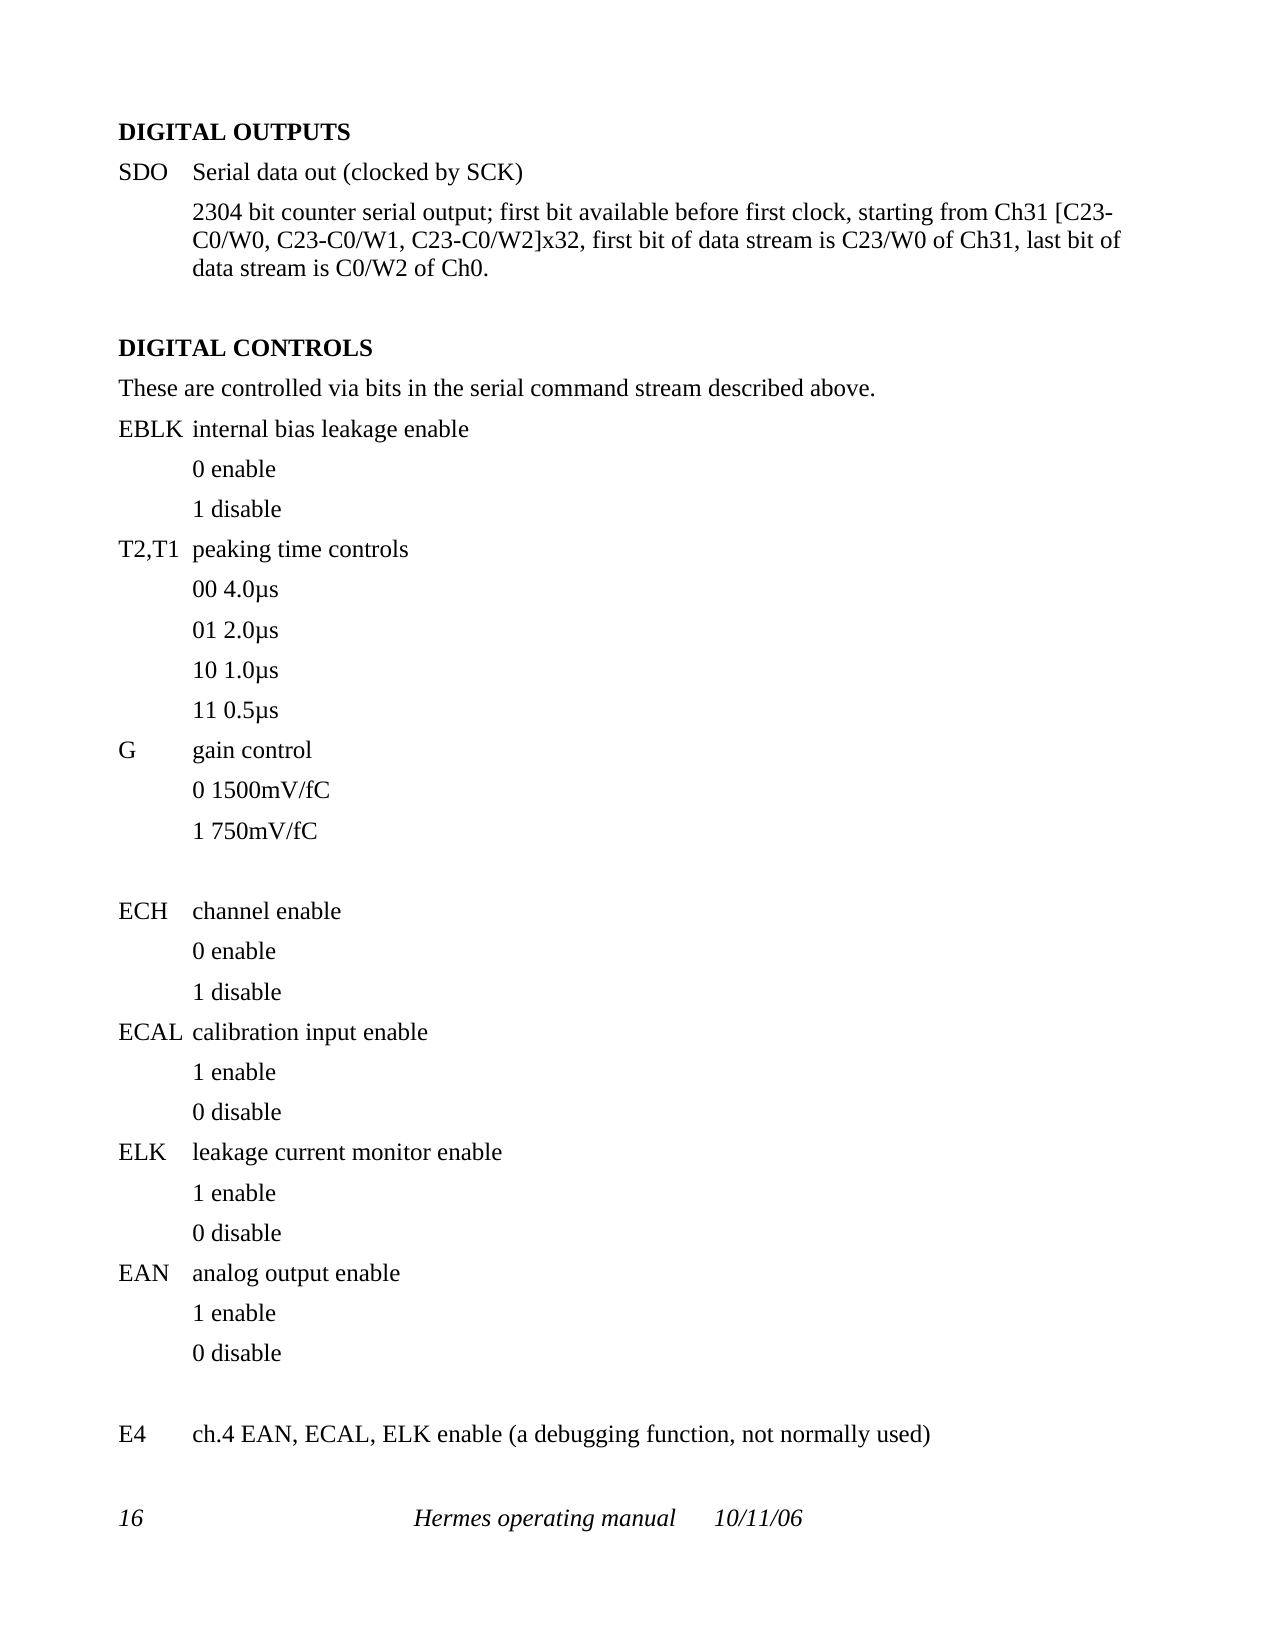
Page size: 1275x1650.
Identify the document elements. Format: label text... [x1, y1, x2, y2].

text SDO Serial data out (clocked by SCK) [118, 158, 1157, 186]
text ECAL calibration input enable [118, 1018, 1157, 1046]
text 1 enable [192, 1179, 1157, 1206]
text 1 750mV/fC [192, 817, 1157, 844]
text ELK leakage current monitor enable [118, 1138, 1157, 1166]
text 0 1500mV/fC [192, 777, 1157, 804]
text These are controlled via bits in the serial command stream described above. [118, 374, 1157, 402]
text EAN analog output enable [118, 1259, 1157, 1287]
text 0 enable [192, 937, 1157, 965]
text ECH channel enable [118, 897, 1157, 925]
text 1 disable [192, 978, 1157, 1005]
text 2304 bit counter serial output; first bit available before first clock, starting from Ch31 [C23-C0/W0, C23-C0/W1, C23-C0/W2]x32, first bit of data stream is C23/W0 of Ch31, last bit of data stream is C0/W2 of Ch0. [192, 198, 1157, 282]
text T2,T1 peaking time controls [118, 535, 1157, 563]
text DIGITAL OUTPUTS [118, 118, 1157, 146]
text 00 4.0µs [192, 576, 1157, 603]
text 0 disable [192, 1098, 1157, 1126]
text 0 disable [192, 1339, 1157, 1367]
text 11 0.5µs [192, 696, 1157, 724]
text 10 1.0µs [192, 656, 1157, 684]
text EBLK internal bias leakage enable [118, 415, 1157, 442]
text 1 enable [192, 1299, 1157, 1327]
text 0 enable [192, 455, 1157, 483]
text DIGITAL CONTROLS [118, 334, 1157, 362]
text 01 2.0µs [192, 616, 1157, 643]
text 1 disable [192, 495, 1157, 523]
text E4 ch.4 EAN, ECAL, ELK enable (a debugging function, not normally used) [118, 1420, 1157, 1448]
text 0 disable [192, 1219, 1157, 1247]
text 1 enable [192, 1058, 1157, 1086]
text G gain control [118, 736, 1157, 764]
